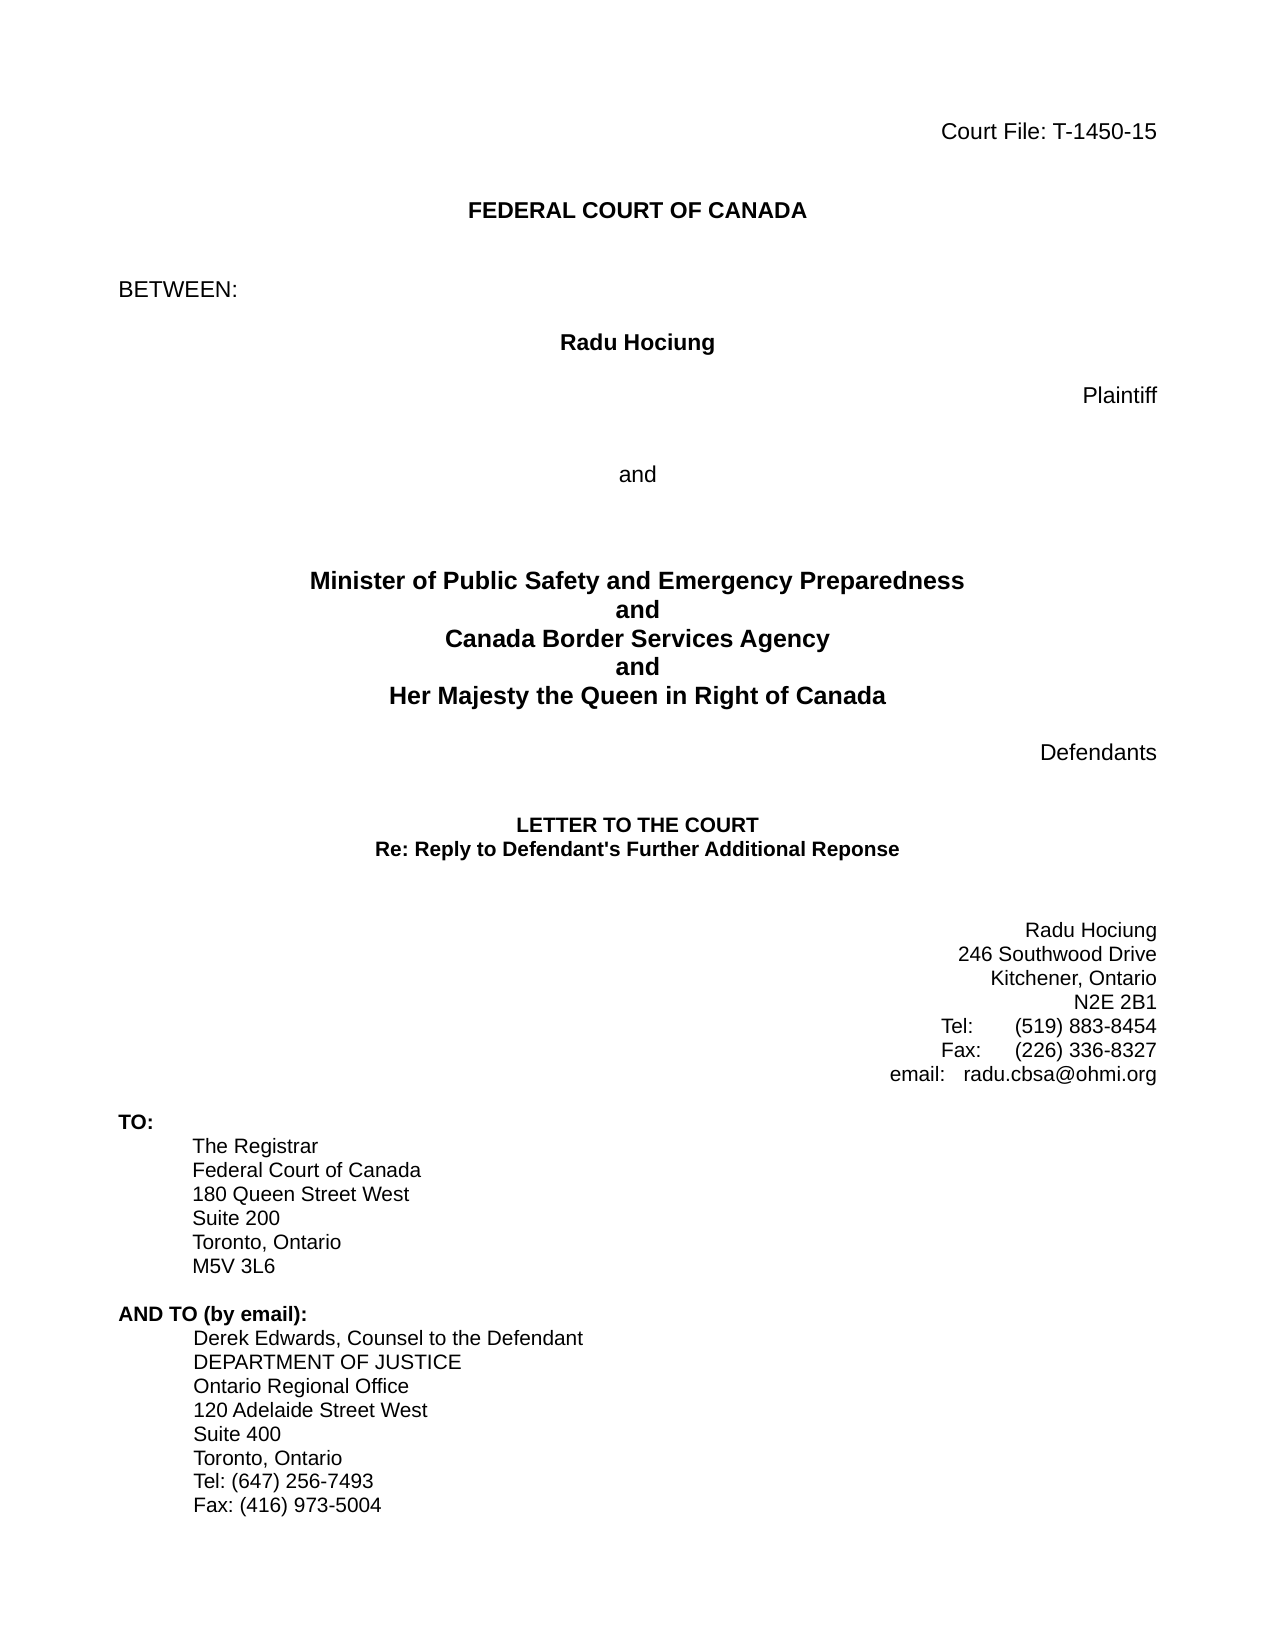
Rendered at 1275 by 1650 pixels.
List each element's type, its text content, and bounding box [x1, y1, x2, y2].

text 180 Queen Street West [192, 1182, 1157, 1206]
text Defendants [118, 739, 1157, 765]
text Radu Hociung [118, 329, 1157, 355]
text M5V 3L6 [192, 1254, 1157, 1278]
text 246 Southwood Drive [193, 942, 1157, 966]
text Canada Border Services Agency [118, 624, 1157, 652]
text Tel: (519) 883-8454 [118, 1014, 1157, 1038]
text The Registrar [192, 1134, 1157, 1158]
text and [118, 652, 1157, 681]
text Federal Court of Canada [192, 1158, 1157, 1182]
text Tel: (647) 256-7493 [193, 1469, 1157, 1493]
text Plaintiff [118, 382, 1157, 408]
text N2E 2B1 [193, 990, 1157, 1014]
text TO: [118, 1110, 1157, 1134]
text Her Majesty the Queen in Right of Canada [118, 681, 1157, 710]
text Re: Reply to Defendant's Further Additional Reponse [118, 837, 1157, 861]
text Kitchener, Ontario [193, 966, 1157, 990]
text and [118, 461, 1157, 487]
text Minister of Public Safety and Emergency Preparedness [118, 566, 1157, 595]
text Fax: (416) 973-5004 [193, 1493, 1157, 1517]
text Derek Edwards, Counsel to the Defendant [193, 1326, 1157, 1349]
text Toronto, Ontario [192, 1230, 1157, 1254]
text Court File: T-1450-15 [118, 118, 1157, 144]
text BETWEEN: [118, 276, 1157, 303]
text Fax: (226) 336-8327 [118, 1038, 1157, 1062]
text DEPARTMENT OF JUSTICE [193, 1349, 1157, 1373]
text LETTER TO THE COURT [118, 813, 1157, 837]
text Suite 400 [193, 1421, 1157, 1445]
text 120 Adelaide Street West [193, 1397, 1157, 1421]
text FEDERAL COURT OF CANADA [118, 197, 1157, 223]
text Suite 200 [192, 1206, 1157, 1230]
text email: radu.cbsa@ohmi.org [118, 1062, 1157, 1086]
text Radu Hociung [118, 918, 1157, 942]
text AND TO (by email): [118, 1302, 1157, 1326]
text Ontario Regional Office [193, 1373, 1157, 1397]
text and [118, 595, 1157, 624]
text Toronto, Ontario [193, 1445, 1157, 1469]
